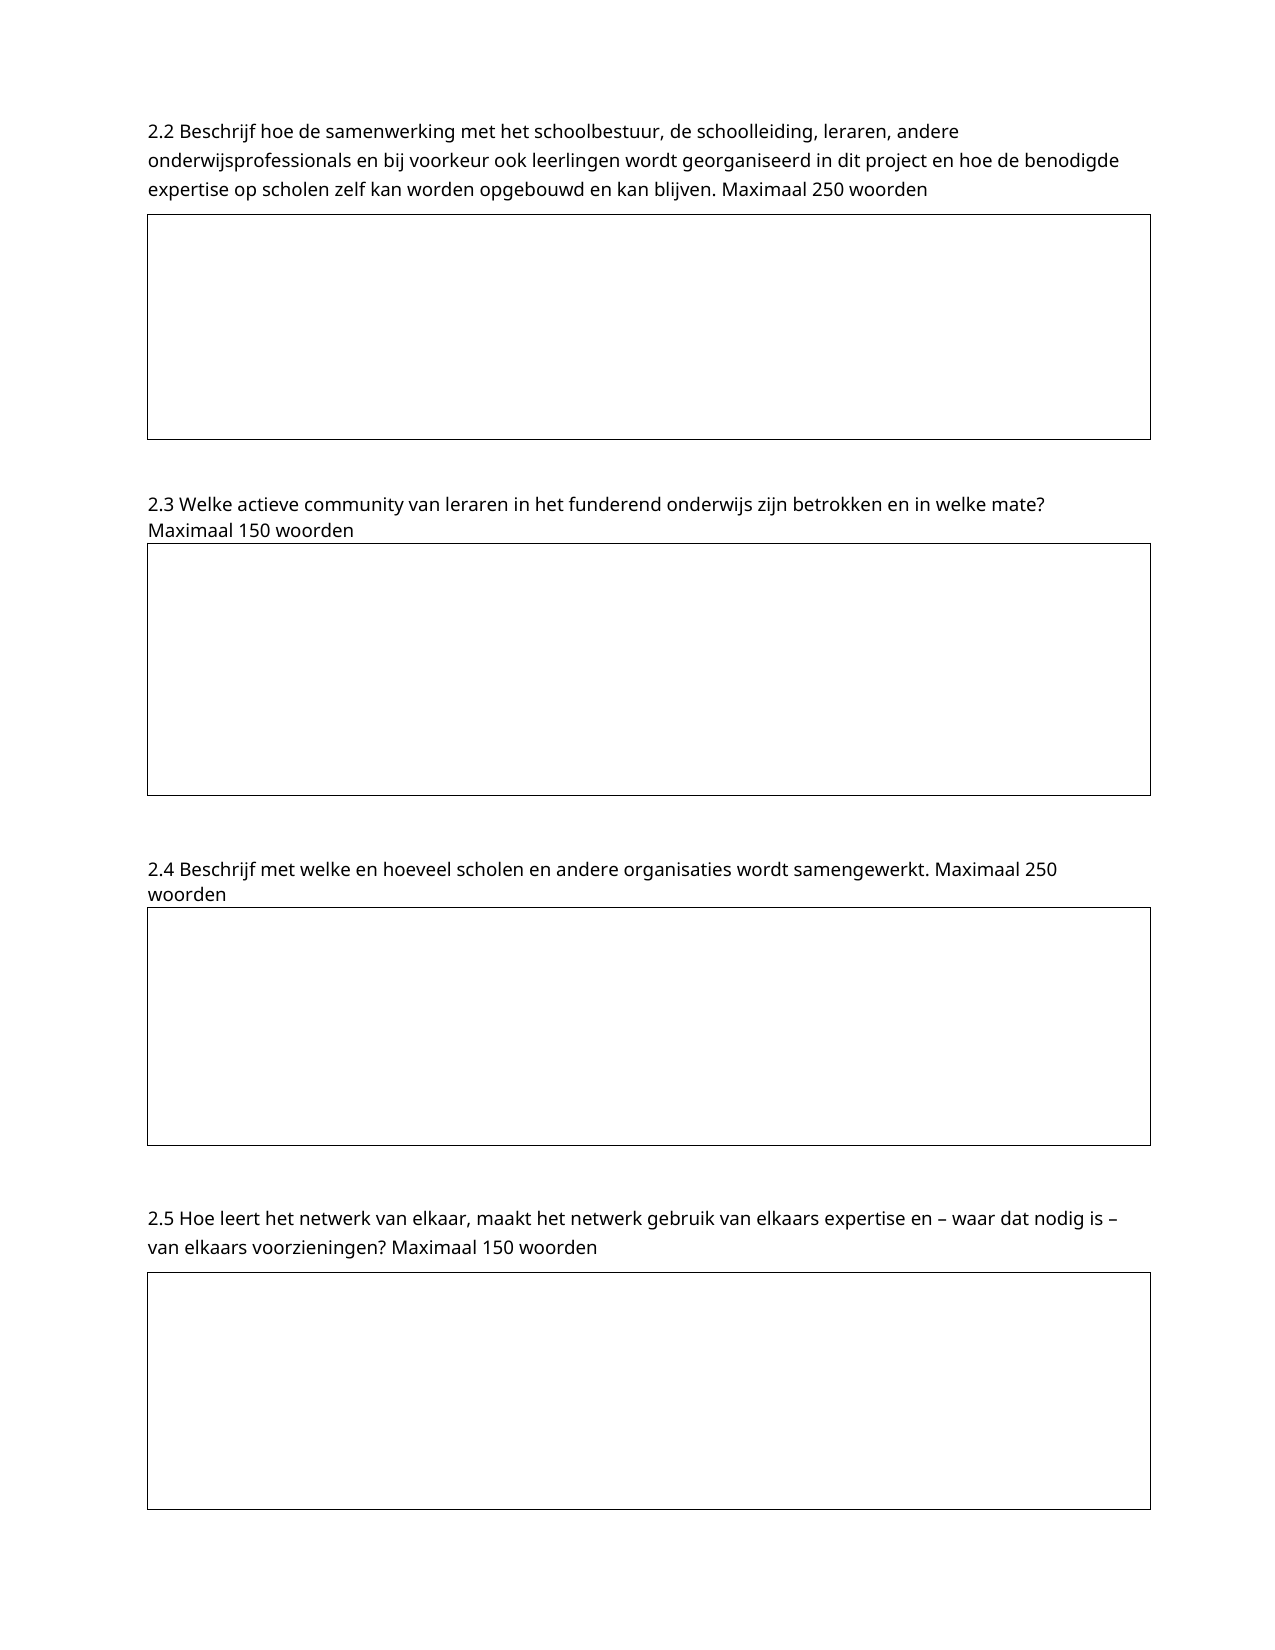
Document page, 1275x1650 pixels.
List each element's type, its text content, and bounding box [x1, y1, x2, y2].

table_header [148, 1273, 1150, 1509]
subtitle 2.2 Beschrijf hoe de samenwerking met het schoolbestuur, de schoolleiding, leraren, andere onderwijsprofessionals en bij voorkeur ook leerlingen wordt georganiseerd in dit project en hoe de benodigde expertise op scholen zelf kan worden opgebouwd en kan blijven. Maximaal 250 woorden [148, 118, 1127, 202]
table_header [148, 908, 1150, 1145]
text 2.4 Beschrijf met welke en hoeveel scholen en andere organisaties wordt samengewerkt. Maximaal 250 woorden [148, 856, 1127, 907]
table_header [148, 215, 1150, 439]
table_header [148, 544, 1150, 795]
text 2.3 Welke actieve community van leraren in het funderend onderwijs zijn betrokken en in welke mate? Maximaal 150 woorden [148, 491, 1127, 542]
subtitle 2.5 Hoe leert het netwerk van elkaar, maakt het netwerk gebruik van elkaars expertise en – waar dat nodig is – van elkaars voorzieningen? Maximaal 150 woorden [148, 1205, 1127, 1260]
